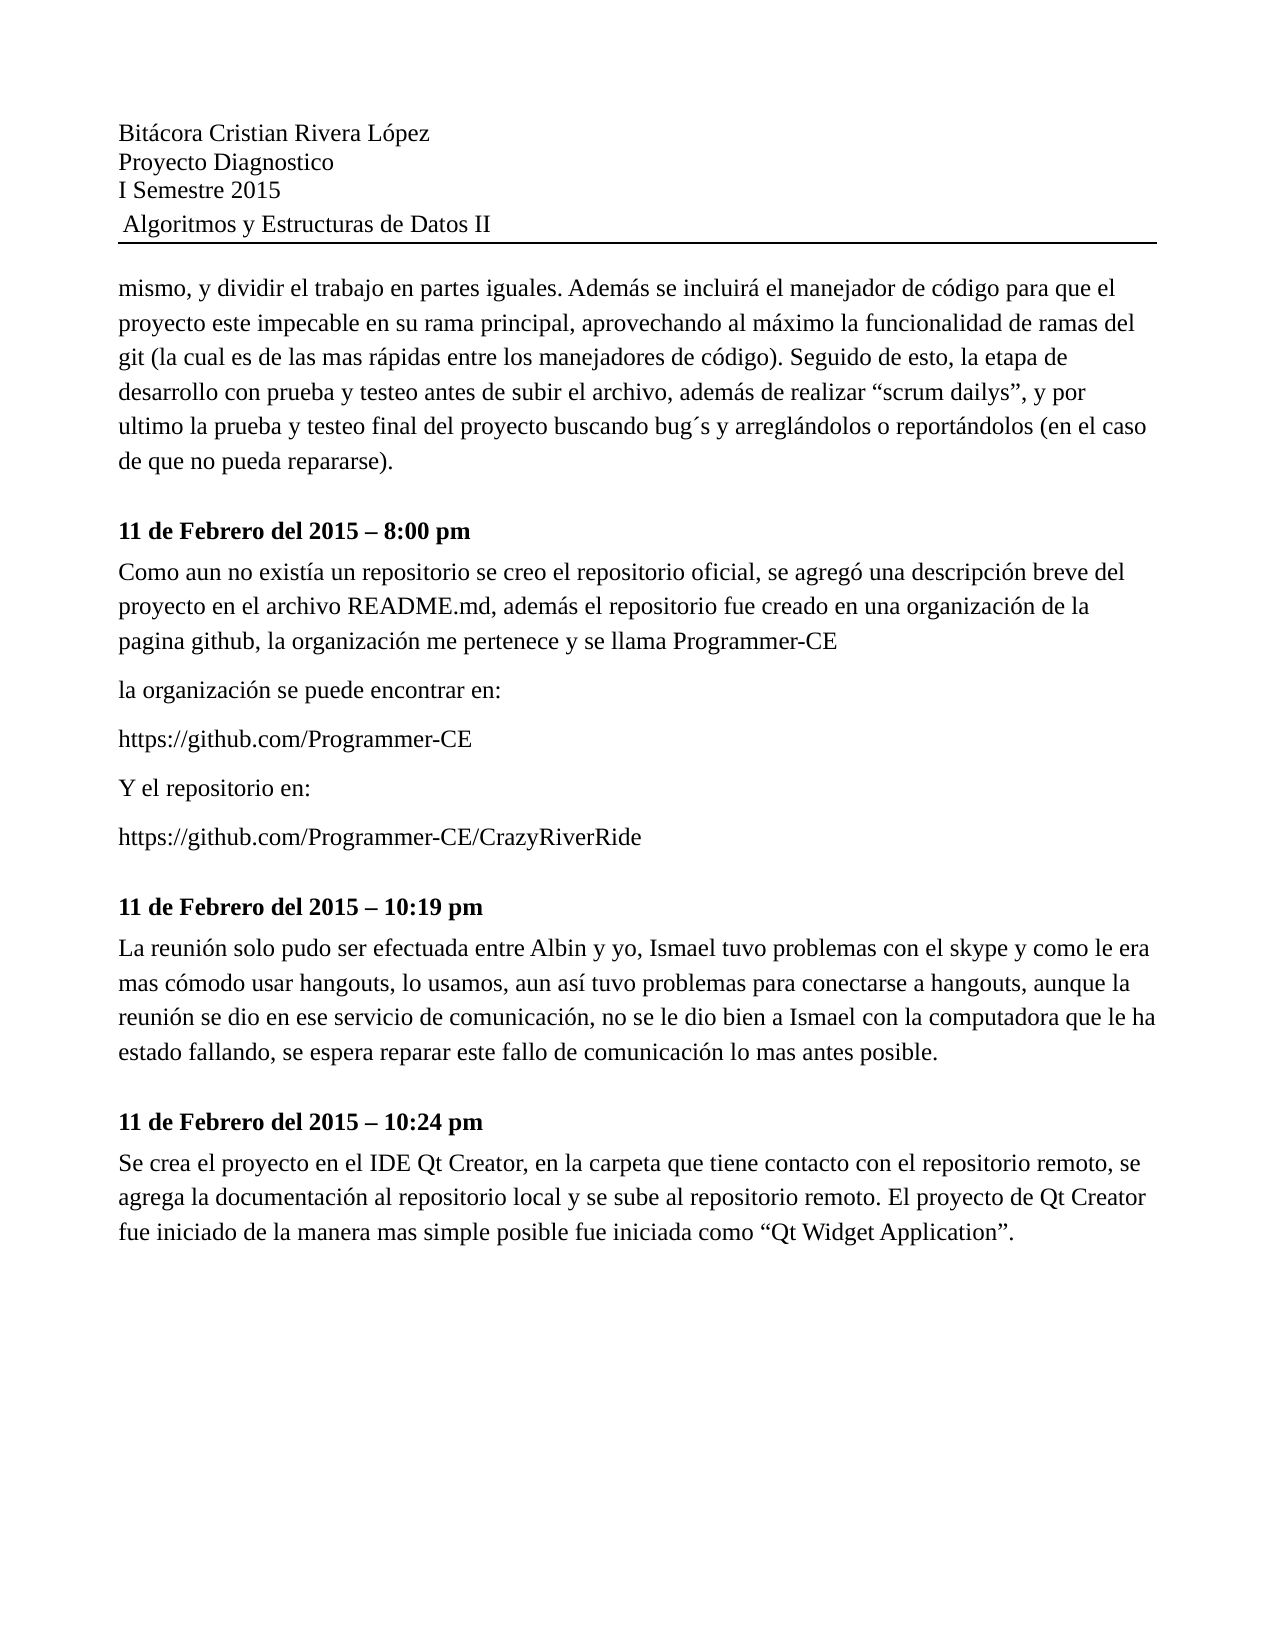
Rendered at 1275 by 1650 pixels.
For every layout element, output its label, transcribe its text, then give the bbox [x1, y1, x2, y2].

text Como aun no existía un repositorio se creo el repositorio oficial, se agregó una descripción breve del proyecto en el archivo README.md, además el repositorio fue creado en una organización de la pagina github, la organización me pertenece y se llama Programmer-CE [118, 557, 1157, 655]
text La reunión solo pudo ser efectuada entre Albin y yo, Ismael tuvo problemas con el skype y como le era mas cómodo usar hangouts, lo usamos, aun así tuvo problemas para conectarse a hangouts, aunque la reunión se dio en ese servicio de comunicación, no se le dio bien a Ismael con la computadora que le ha estado fallando, se espera reparar este fallo de comunicación lo mas antes posible. [118, 933, 1157, 1066]
subtitle 11 de Febrero del 2015 – 10:19 pm [118, 892, 1157, 921]
text Y el repositorio en: [118, 773, 1157, 802]
subtitle 11 de Febrero del 2015 – 10:24 pm [118, 1107, 1157, 1135]
text mismo, y dividir el trabajo en partes iguales. Además se incluirá el manejador de código para que el proyecto este impecable en su rama principal, aprovechando al máximo la funcionalidad de ramas del git (la cual es de las mas rápidas entre los manejadores de código). Seguido de esto, la etapa de desarrollo con prueba y testeo antes de subir el archivo, además de realizar “scrum dailys”, y por ultimo la prueba y testeo final del proyecto buscando bug´s y arreglándolos o reportándolos (en el caso de que no pueda repararse). [118, 273, 1157, 474]
text Se crea el proyecto en el IDE Qt Creator, en la carpeta que tiene contacto con el repositorio remoto, se agrega la documentación al repositorio local y se sube al repositorio remoto. El proyecto de Qt Creator fue iniciado de la manera mas simple posible fue iniciada como “Qt Widget Application”. [118, 1148, 1157, 1246]
text la organización se puede encontrar en: [118, 675, 1157, 704]
subtitle 11 de Febrero del 2015 – 8:00 pm [118, 516, 1157, 544]
text https://github.com/Programmer-CE/CrazyRiverRide [118, 822, 1157, 851]
text https://github.com/Programmer-CE [118, 724, 1157, 753]
